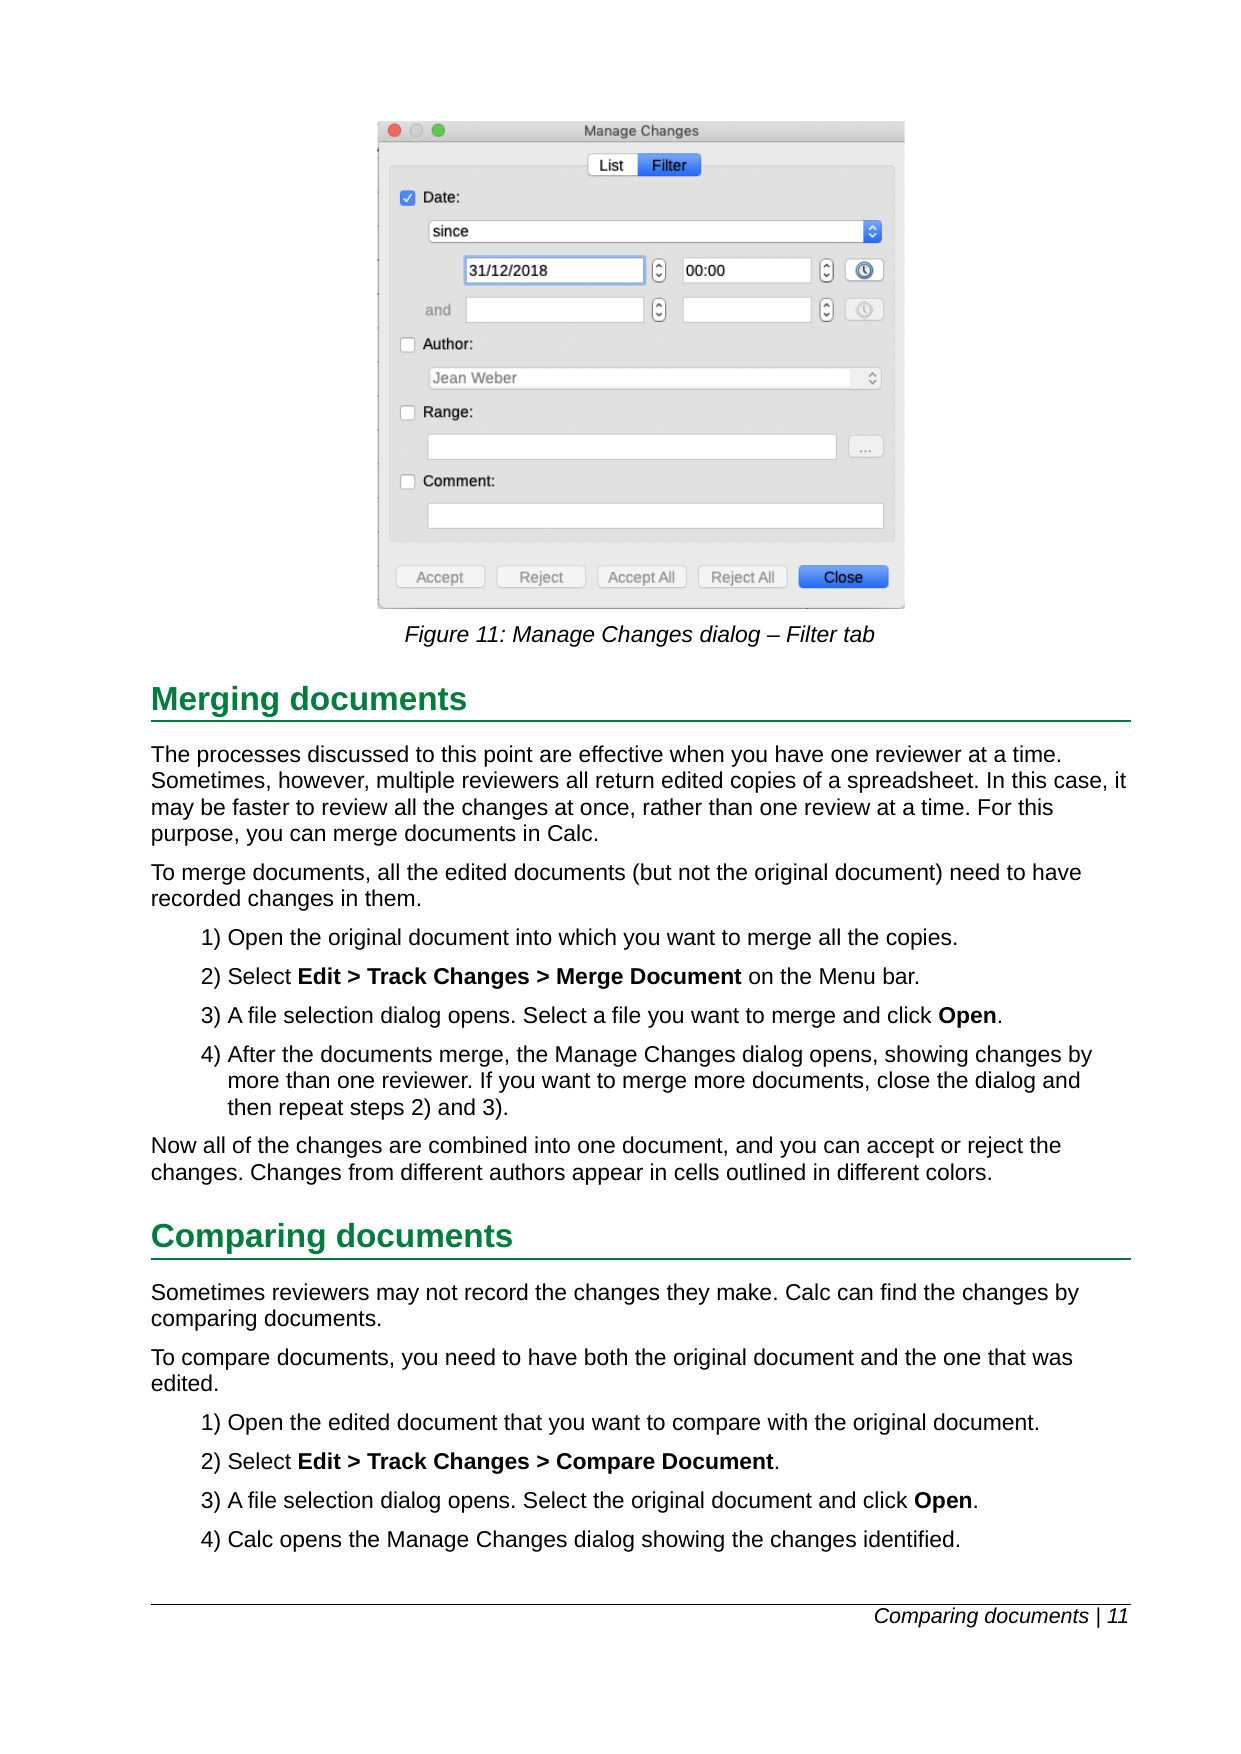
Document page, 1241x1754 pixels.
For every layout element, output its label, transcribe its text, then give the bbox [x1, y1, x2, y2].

subtitle Merging documents [151, 679, 1131, 720]
list Select Edit > Track Changes > Merge Document on the Menu bar. [227, 963, 1131, 989]
list A file selection dialog opens. Select the original document and click Open. [227, 1487, 1131, 1513]
text The processes discussed to this point are effective when you have one reviewer at a time. Sometimes, however, multiple reviewers all return edited copies of a spreadsheet. In this case, it may be faster to review all the changes at once, rather than one review at a time. For this purpose, you can merge documents in Calc. [151, 741, 1131, 847]
list Select Edit > Track Changes > Compare Document. [227, 1448, 1131, 1474]
list To merge documents, all the edited documents (but not the original document) need to have recorded changes in them. [151, 859, 1131, 912]
list Open the original document into which you want to merge all the copies. [227, 924, 1131, 951]
list A file selection dialog opens. Select a file you want to merge and click Open. [227, 1002, 1131, 1028]
text Sometimes reviewers may not record the changes they make. Calc can find the changes by comparing documents. [151, 1279, 1131, 1331]
list Open the edited document that you want to compare with the original document. [227, 1409, 1131, 1435]
list To compare documents, you need to have both the original document and the one that was edited. [151, 1344, 1131, 1397]
subtitle Comparing documents [151, 1216, 1131, 1258]
text Now all of the changes are combined into one document, and you can accept or reject the changes. Changes from different authors appear in cells outlined in different colors. [151, 1132, 1131, 1185]
list After the documents merge, the Manage Changes dialog opens, showing changes by more than one reviewer. If you want to merge more documents, close the dialog and then repeat steps 2) and 3). [227, 1041, 1131, 1120]
list Calc opens the Manage Changes dialog showing the changes identified. [227, 1526, 1131, 1552]
picture [377, 121, 905, 609]
text Figure 11: Manage Changes dialog – Filter tab [377, 621, 904, 648]
